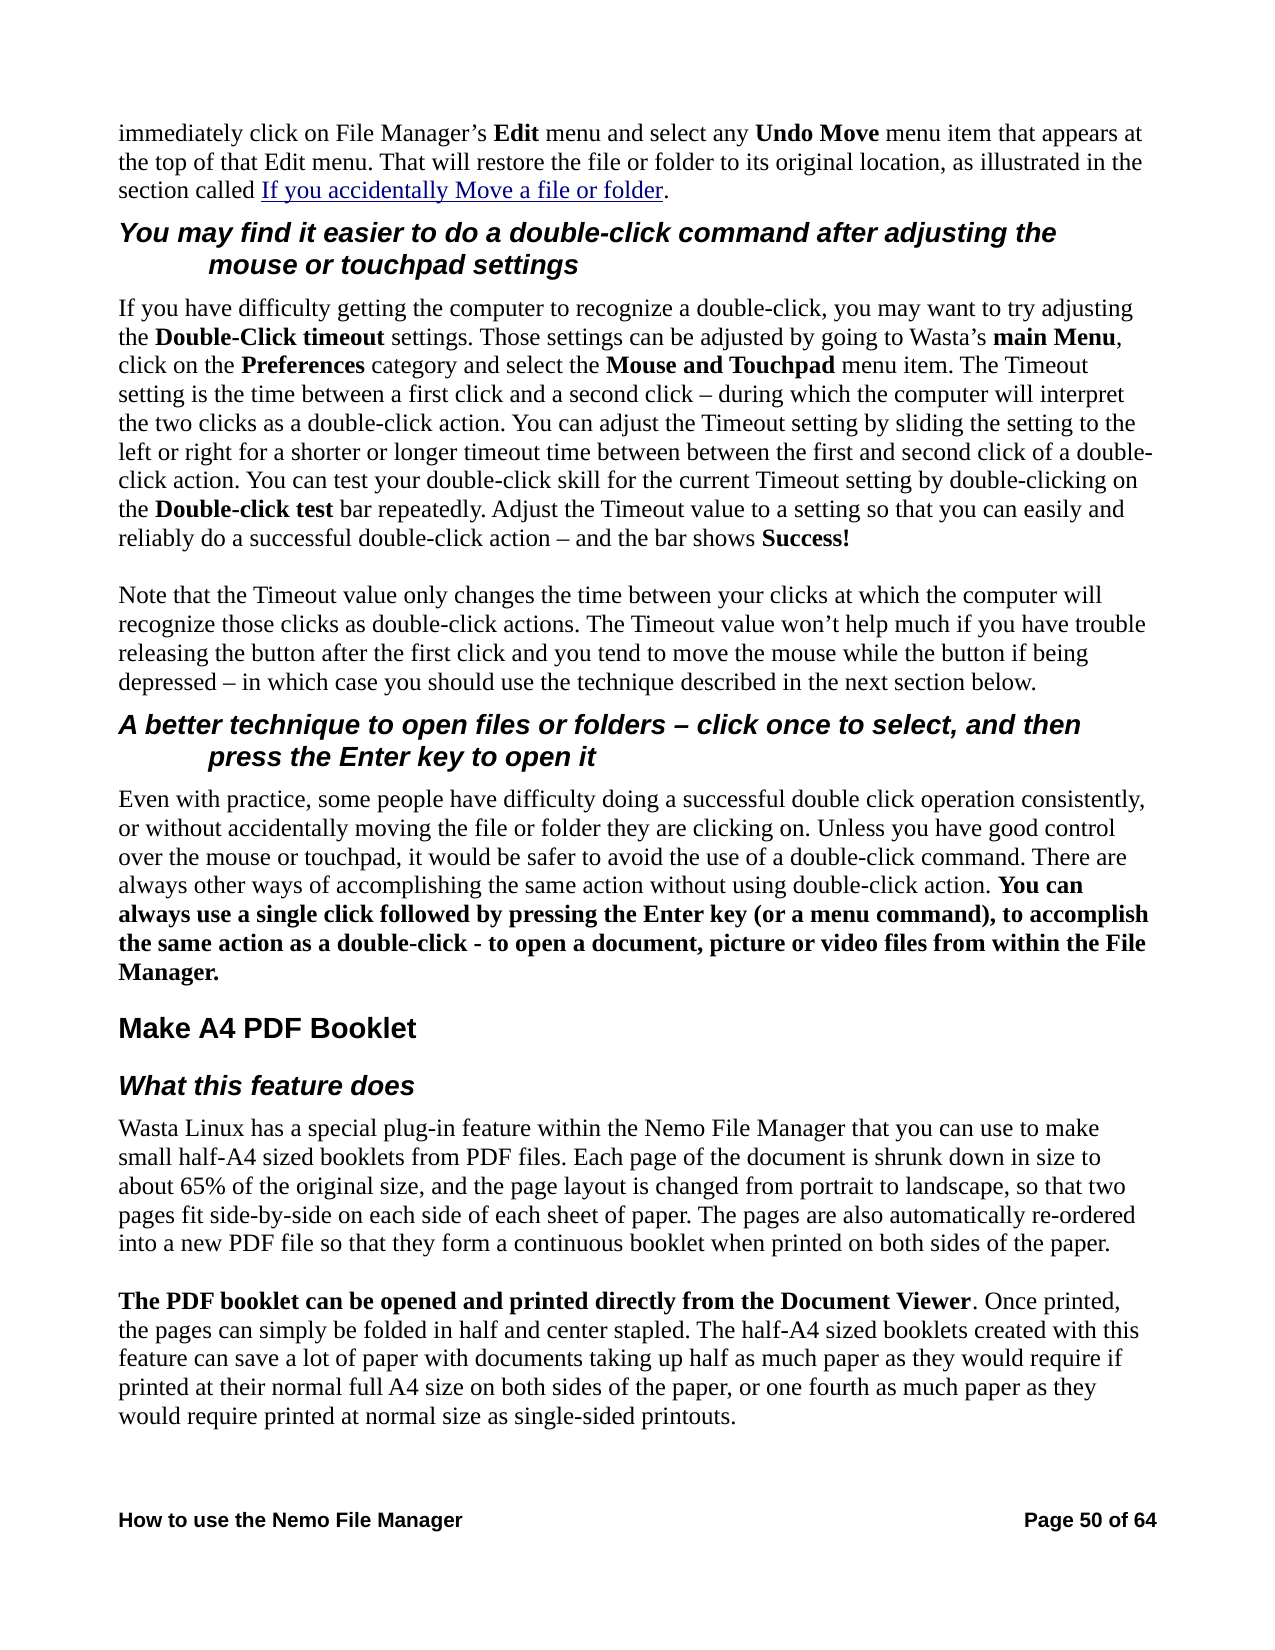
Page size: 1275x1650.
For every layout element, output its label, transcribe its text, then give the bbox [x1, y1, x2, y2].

text Even with practice, some people have difficulty doing a successful double click operation consistently, or without accidentally moving the file or folder they are clicking on. Unless you have good control over the mouse or touchpad, it would be safer to avoid the use of a double-click command. There are always other ways of accomplishing the same action without using double-click action. You can always use a single click followed by pressing the Enter key (or a menu command), to accomplish the same action as a double-click - to open a document, picture or video files from within the File Manager. [118, 784, 1157, 986]
subtitle You may find it easier to do a double-click command after adjusting the mouse or touchpad settings [118, 217, 1157, 281]
subtitle What this feature does [118, 1069, 1157, 1101]
subtitle A better technique to open files or folders – click once to select, and then press the Enter key to open it [118, 708, 1157, 772]
text If you have difficulty getting the computer to recognize a double-click, you may want to try adjusting the Double-Click timeout settings. Those settings can be adjusted by going to Wasta’s main Menu, click on the Preferences category and select the Mouse and Touchpad menu item. The Timeout setting is the time between a first click and a second click – during which the computer will interpret the two clicks as a double-click action. You can adjust the Timeout setting by sliding the setting to the left or right for a shorter or longer timeout time between between the first and second click of a double-click action. You can test your double-click skill for the current Timeout setting by double-clicking on the Double-click test bar repeatedly. Adjust the Timeout value to a setting so that you can easily and reliably do a successful double-click action – and the bar shows Success! [118, 293, 1157, 552]
text Wasta Linux has a special plug-in feature within the Nemo File Manager that you can use to make small half-A4 sized booklets from PDF files. Each page of the document is shrunk down in size to about 65% of the original size, and the page layout is changed from portrait to landscape, so that two pages fit side-by-side on each side of each sheet of paper. The pages are also automatically re-ordered into a new PDF file so that they form a continuous booklet when printed on both sides of the paper. [118, 1113, 1157, 1257]
text The PDF booklet can be opened and printed directly from the Document Viewer. Once printed, the pages can simply be folded in half and center stapled. The half-A4 sized booklets created with this feature can save a lot of paper with documents taking up half as much paper as they would require if printed at their normal full A4 size on both sides of the paper, or one fourth as much paper as they would require printed at normal size as single-sided printouts. [118, 1286, 1157, 1430]
subtitle Make A4 PDF Booklet [118, 1011, 1157, 1044]
text Note that the Timeout value only changes the time between your clicks at which the computer will recognize those clicks as double-click actions. The Timeout value won’t help much if you have trouble releasing the button after the first click and you tend to move the mouse while the button if being depressed – in which case you should use the technique described in the next section below. [118, 581, 1157, 696]
text immediately click on File Manager’s Edit menu and select any Undo Move menu item that appears at the top of that Edit menu. That will restore the file or folder to its original location, as illustrated in the section called If you accidentally Move a file or folder. [118, 118, 1157, 204]
